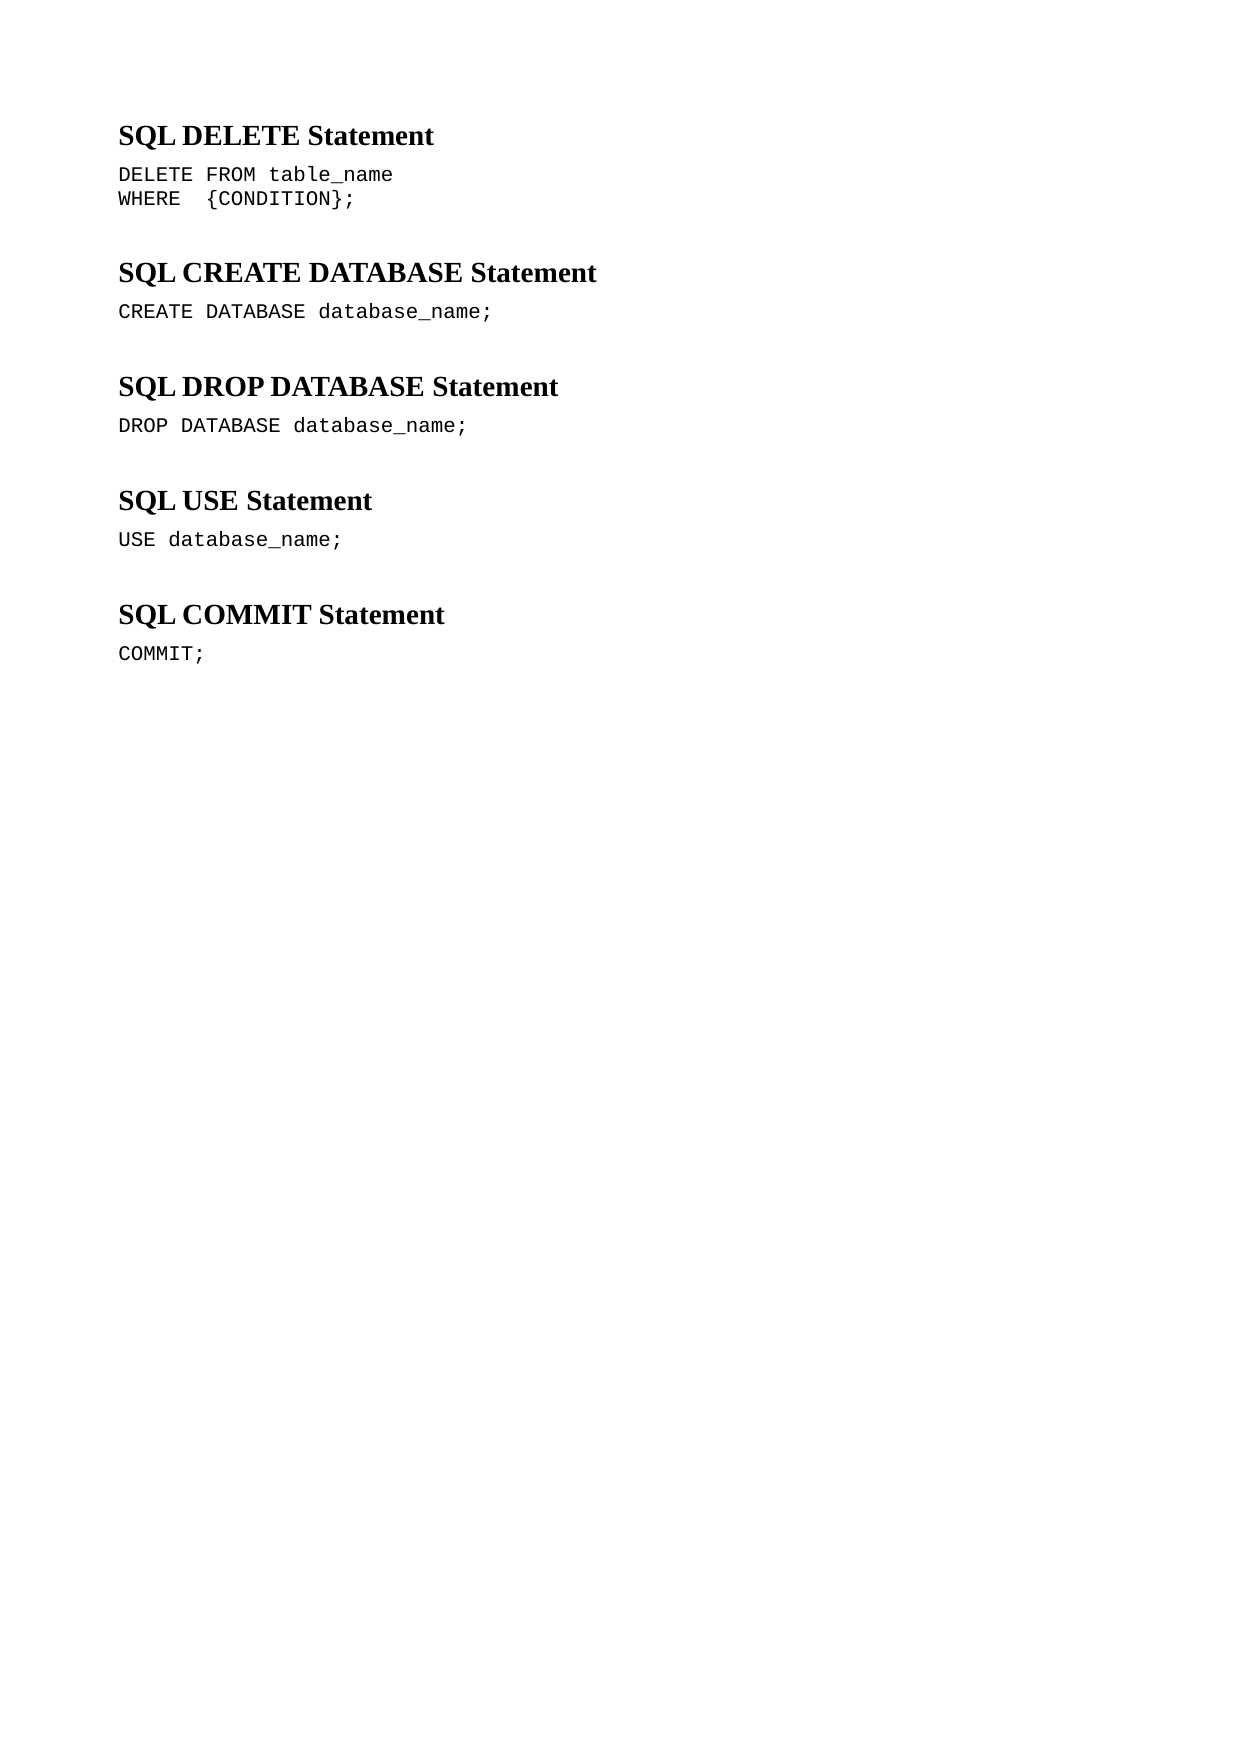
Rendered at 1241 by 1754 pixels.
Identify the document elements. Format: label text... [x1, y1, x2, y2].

text CREATE DATABASE database_name; [118, 302, 1122, 325]
subtitle SQL COMMIT Statement [118, 597, 1122, 630]
subtitle SQL DELETE Statement [118, 118, 1122, 152]
subtitle SQL DROP DATABASE Statement [118, 369, 1122, 403]
text WHERE {CONDITION}; [118, 188, 1122, 211]
text DELETE FROM table_name [118, 164, 1122, 188]
subtitle SQL USE Statement [118, 483, 1122, 517]
text USE database_name; [118, 529, 1122, 553]
subtitle SQL CREATE DATABASE Statement [118, 256, 1122, 289]
text COMMIT; [118, 643, 1122, 666]
text DROP DATABASE database_name; [118, 415, 1122, 439]
